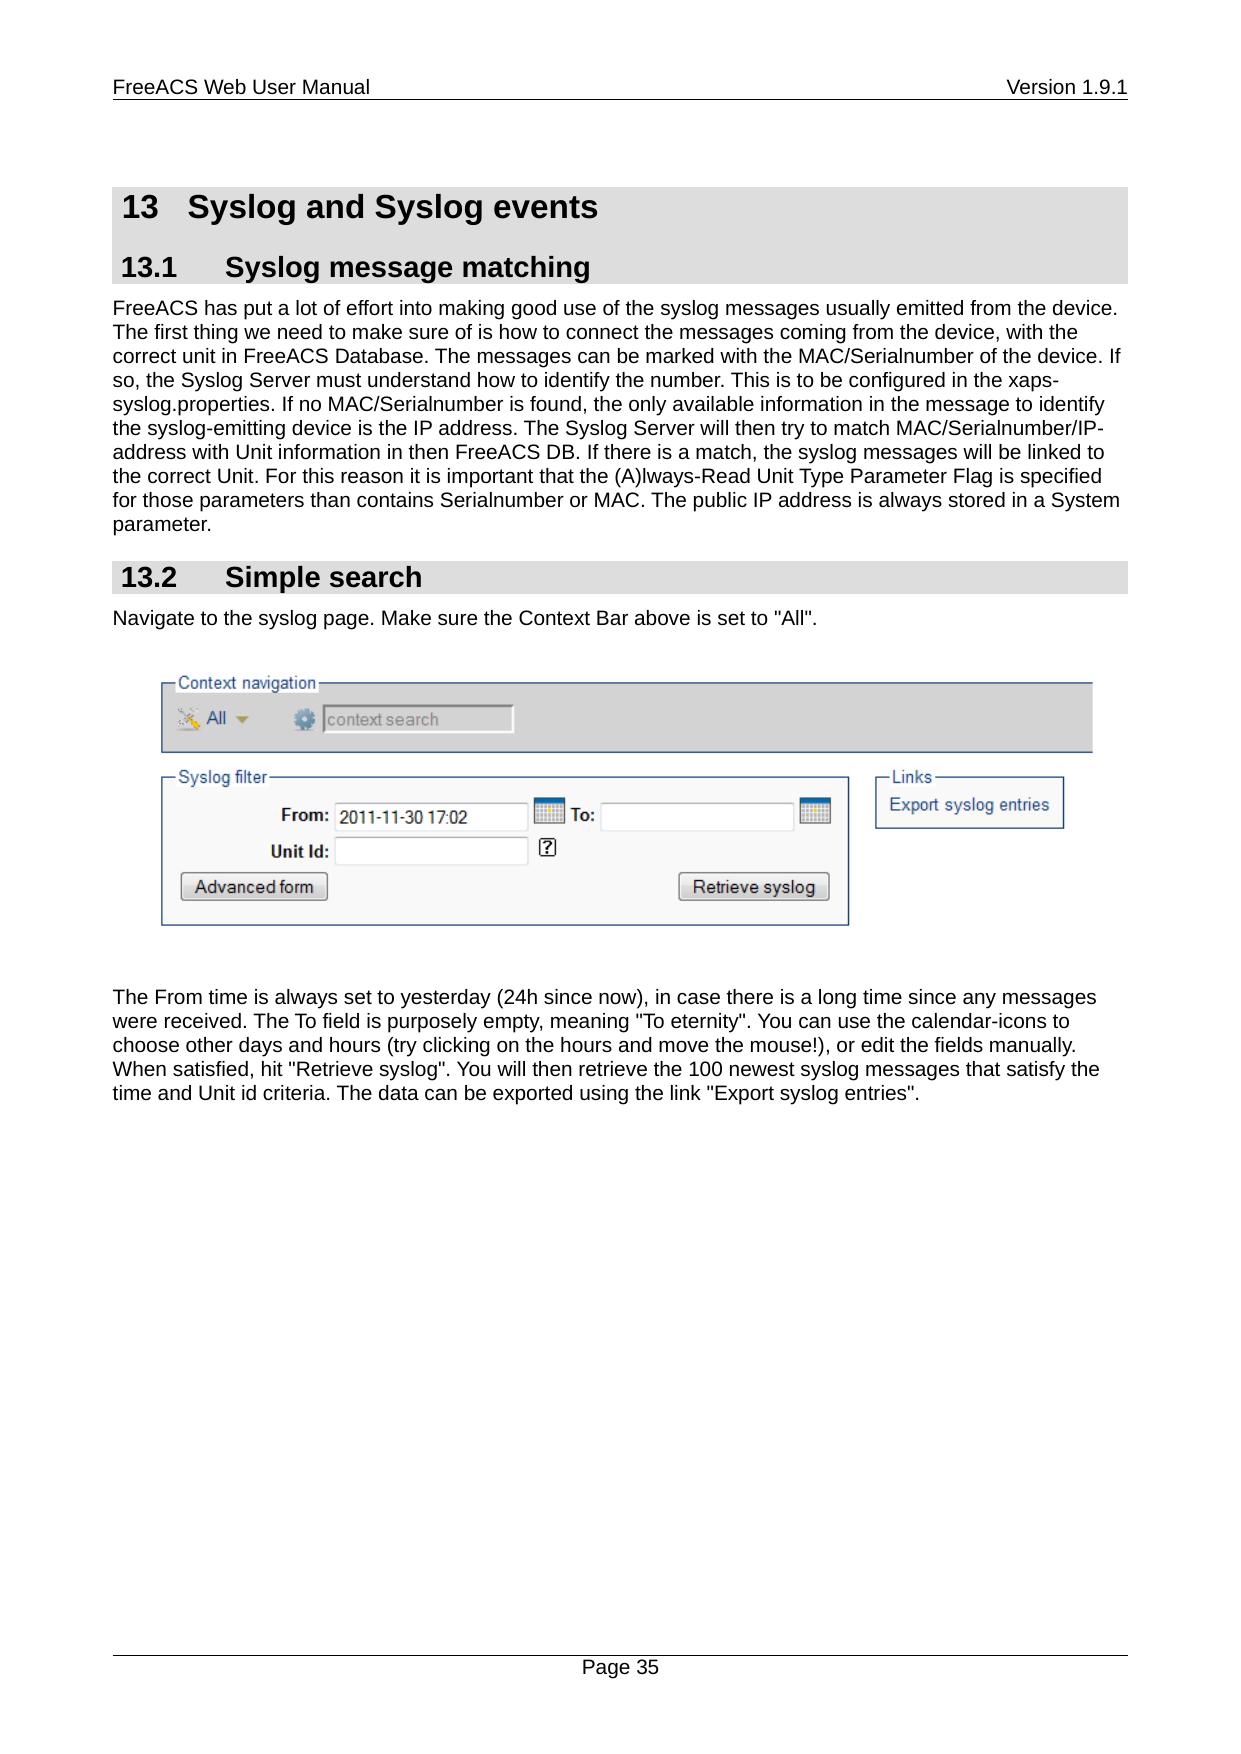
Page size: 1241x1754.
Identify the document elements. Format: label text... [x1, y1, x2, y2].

subtitle Syslog message matching [112, 250, 1128, 284]
subtitle Syslog and Syslog events [112, 187, 1128, 225]
subtitle Simple search [112, 561, 1128, 594]
text FreeACS has put a lot of effort into making good use of the syslog messages usually emitted from the device. The first thing we need to make sure of is how to connect the messages coming from the device, with the correct unit in FreeACS Database. The messages can be marked with the MAC/Serialnumber of the device. If so, the Syslog Server must understand how to identify the number. This is to be configured in the xaps-syslog.properties. If no MAC/Serialnumber is found, the only available information in the message to identify the syslog-emitting device is the IP address. The Syslog Server will then try to match MAC/Serialnumber/IP-address with Unit information in then FreeACS DB. If there is a match, the syslog messages will be linked to the correct Unit. For this reason it is important that the (A)lways-Read Unit Type Parameter Flag is specified for those parameters than contains Serialnumber or MAC. The public IP address is always stored in a System parameter. [112, 296, 1128, 536]
picture [147, 668, 1093, 956]
text The From time is always set to yesterday (24h since now), in case there is a long time since any messages were received. The To field is purposely empty, meaning "To eternity". You can use the calendar-icons to choose other days and hours (try clicking on the hours and move the mouse!), or edit the fields manually. When satisfied, hit "Retrieve syslog". You will then retrieve the 100 newest syslog messages that satisfy the time and Unit id criteria. The data can be exported using the link "Export syslog entries". [112, 642, 1128, 1105]
text Navigate to the syslog page. Make sure the Context Bar above is set to "All". [112, 606, 1128, 630]
